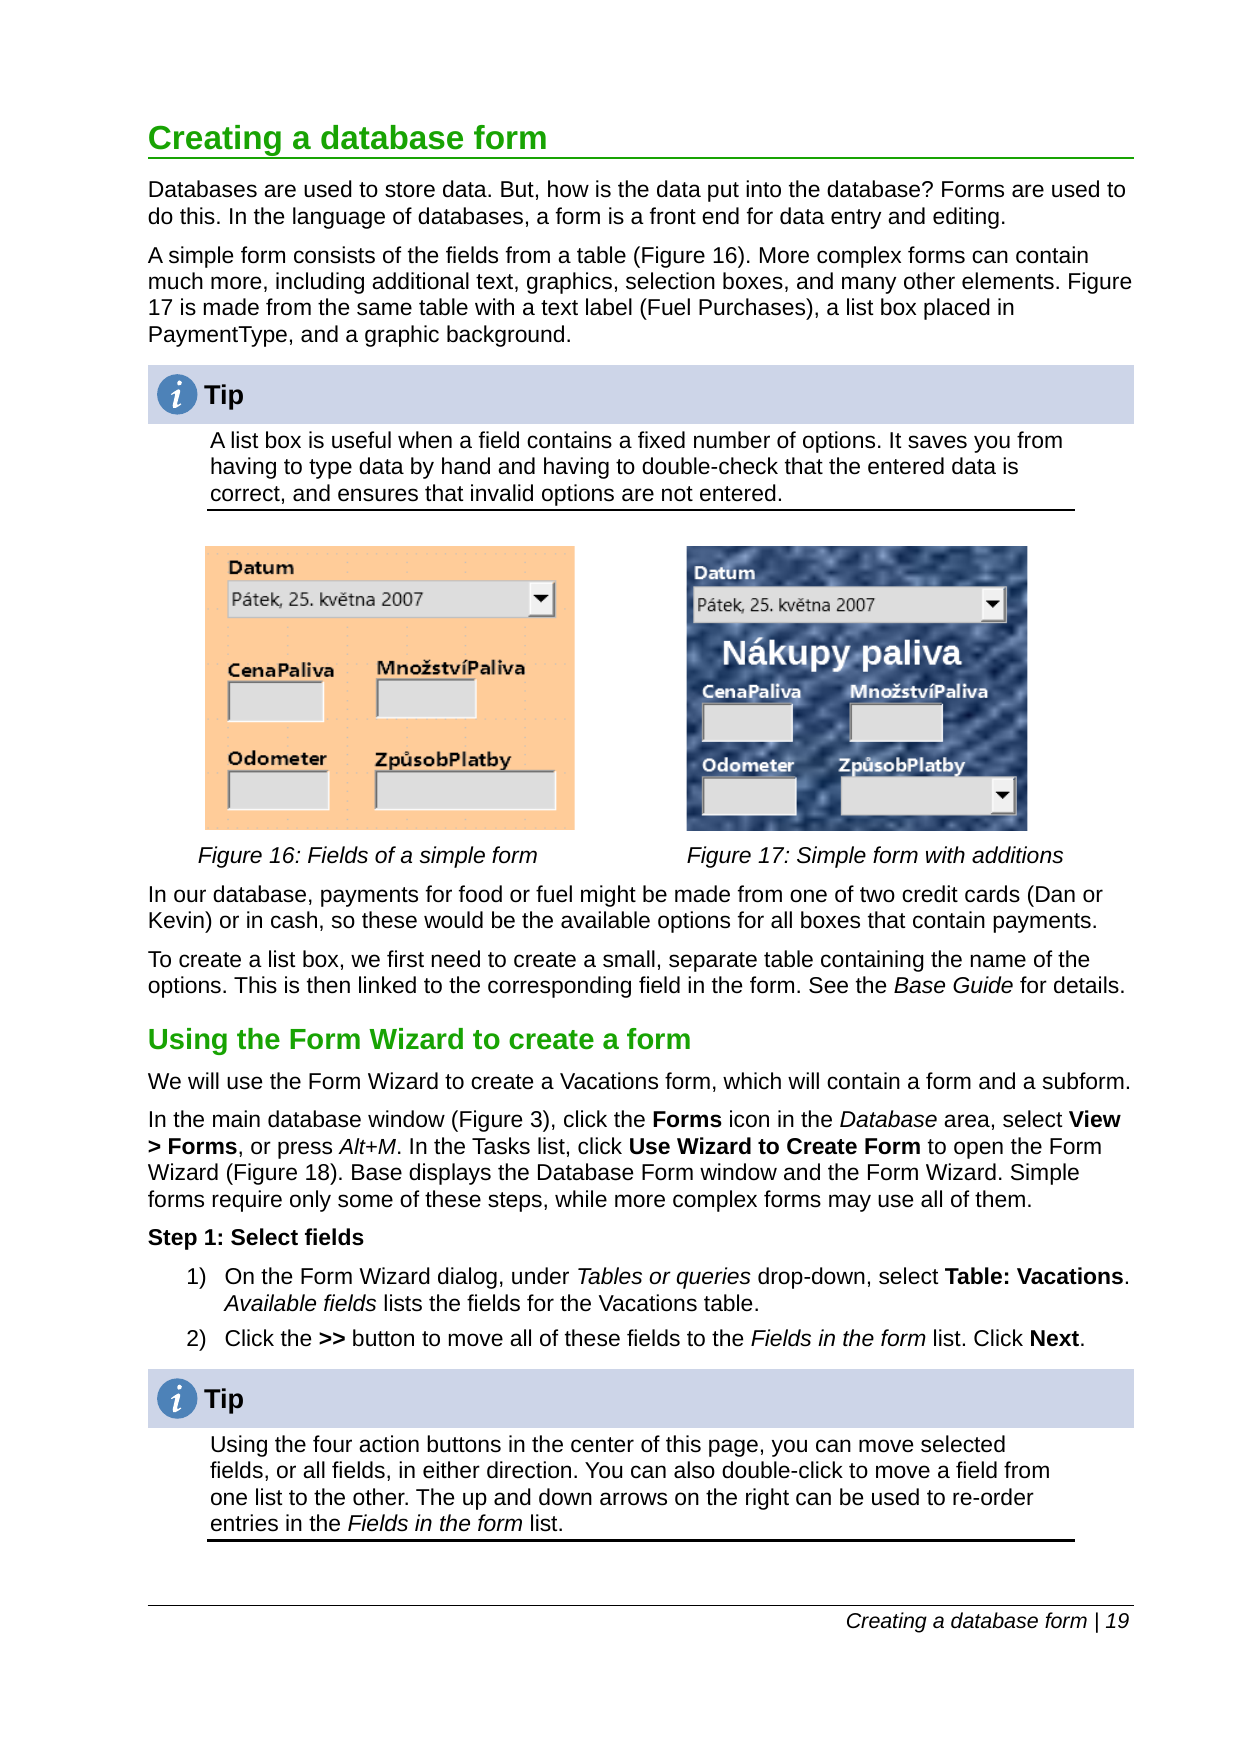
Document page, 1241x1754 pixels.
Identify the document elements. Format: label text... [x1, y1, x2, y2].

text In our database, payments for food or fuel might be made from one of two credit cards (Dan or Kevin) or in cash, so these would be the available options for all boxes that contain payments. [148, 881, 1134, 933]
subtitle Using the Form Wizard to create a form [148, 1022, 1134, 1056]
subtitle Creating a database form [148, 118, 1134, 157]
subtitle Tip [148, 1369, 1134, 1428]
subtitle Tip [148, 365, 1134, 424]
text A list box is useful when a field contains a fixed number of options. It saves you from having to type data by hand and having to double-check that the entered data is correct, and ensures that invalid options are not entered. [207, 424, 1075, 509]
text Using the four action buttons in the center of this page, you can move selected fields, or all fields, in either direction. You can also double-click to move a field from one list to the other. The up and down arrows on the right can be used to re-order entries in the Fields in the form list. [207, 1428, 1075, 1539]
picture [205, 546, 575, 830]
text In the main database window (Figure 3), click the Forms icon in the Database area, select View > Forms, or press Alt+M. In the Tasks list, click Use Wizard to Create Form to open the Form Wizard (Figure 18). Base displays the Database Form window and the Form Wizard. Simple forms require only some of these steps, while more complex forms may use all of them. [148, 1106, 1134, 1212]
list On the Form Wizard dialog, under Tables or queries drop-down, select Table: Vacations. Available fields lists the fields for the Vacations table. [207, 1263, 1134, 1316]
table_header [139, 547, 641, 869]
text Step 1: Select fields [148, 1224, 1134, 1251]
list Click the >> button to move all of these fields to the Fields in the form list. Click Next. [207, 1325, 1134, 1351]
text To create a list box, we first need to create a small, separate table containing the name of the options. This is then linked to the corresponding field in the form. See the Base Guide for details. [148, 946, 1134, 999]
text Databases are used to store data. But, how is the data put into the database? Forms are used to do this. In the language of databases, a form is a front end for data entry and editing. [148, 176, 1134, 229]
text A simple form consists of the fields from a table (Figure 16). More complex forms can contain much more, including additional text, graphics, selection boxes, and many other elements. Figure 17 is made from the same table with a text label (Fuel Purchases), a list box placed in PaymentType, and a graphic background. [148, 242, 1134, 347]
picture [686, 546, 1028, 831]
table_header [641, 547, 1143, 869]
text We will use the Form Wizard to create a Vacations form, which will contain a form and a subform. [148, 1068, 1134, 1094]
